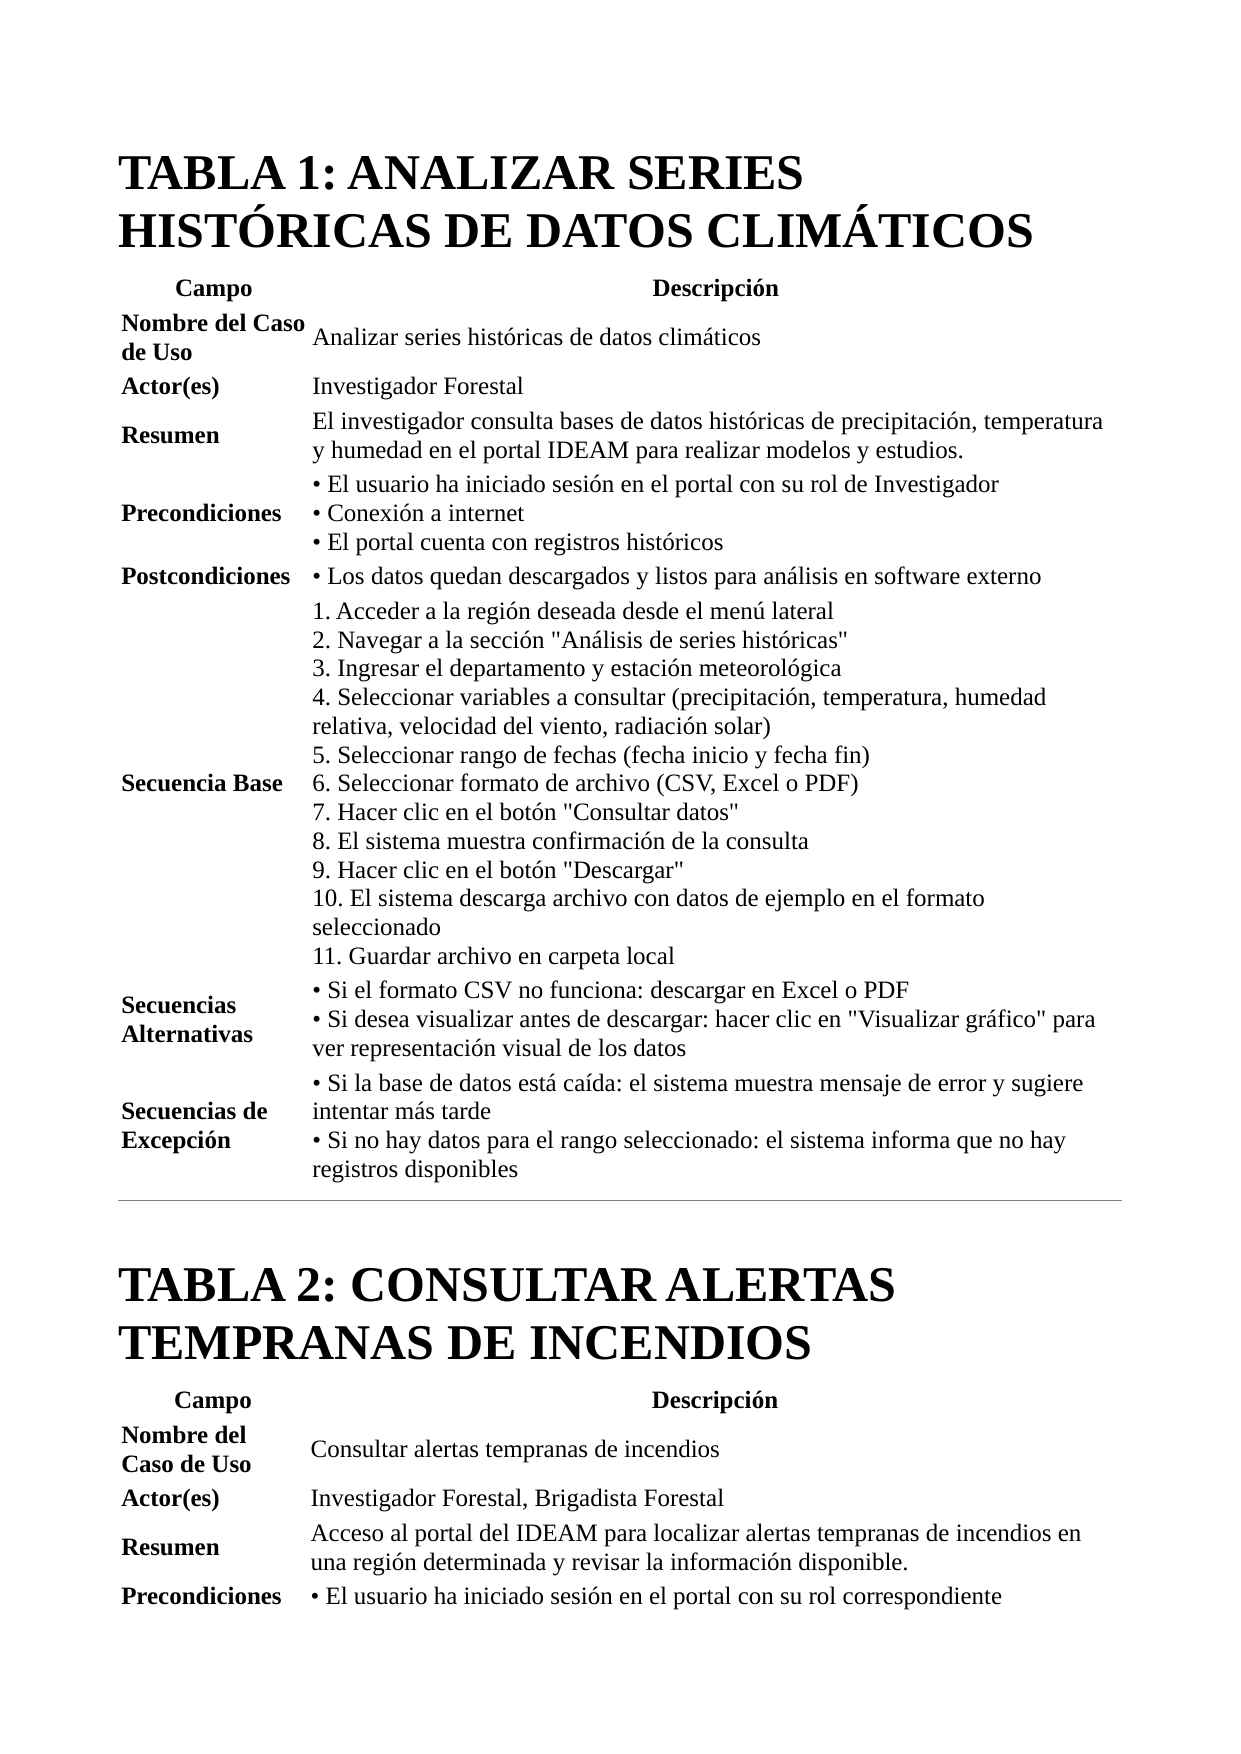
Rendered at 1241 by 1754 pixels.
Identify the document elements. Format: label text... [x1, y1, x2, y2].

table_cell Resumen [118, 1515, 307, 1578]
table_cell Nombre del Caso de Uso [118, 1417, 307, 1480]
table_cell Investigador Forestal, Brigadista Forestal [308, 1480, 1122, 1515]
table_cell Secuencias Alternativas [118, 973, 309, 1065]
table_cell Nombre del Caso de Uso [118, 305, 309, 368]
table_cell Consultar alertas tempranas de incendios [308, 1417, 1122, 1480]
table_cell Acceso al portal del IDEAM para localizar alertas tempranas de incendios en una región determinada y revisar la información disponible. [308, 1515, 1122, 1578]
table_cell Actor(es) [118, 1480, 307, 1515]
table_cell • Si el formato CSV no funciona: descargar en Excel o PDF • Si desea visualizar antes de descargar: hacer clic en "Visualizar gráfico" para ver representación visual de los datos [309, 973, 1122, 1065]
table_header Campo [118, 1383, 307, 1417]
table_cell Precondiciones [118, 1578, 307, 1613]
table_cell Actor(es) [118, 369, 309, 403]
table_cell Secuencias de Excepción [118, 1065, 309, 1186]
table_cell • El usuario ha iniciado sesión en el portal con su rol correspondiente [308, 1578, 1122, 1613]
table_cell 1. Acceder a la región deseada desde el menú lateral 2. Navegar a la sección "Análisis de series históricas" 3. Ingresar el departamento y estación meteorológica 4. Seleccionar variables a consultar (precipitación, temperatura, humedad relativa, velocidad del viento, radiación solar) 5. Seleccionar rango de fechas (fecha inicio y fecha fin) 6. Seleccionar formato de archivo (CSV, Excel o PDF) 7. Hacer clic en el botón "Consultar datos" 8. El sistema muestra confirmación de la consulta 9. Hacer clic en el botón "Descargar" 10. El sistema descarga archivo con datos de ejemplo en el formato seleccionado 11. Guardar archivo en carpeta local [309, 593, 1122, 973]
subtitle TABLA 1: ANALIZAR SERIES HISTÓRICAS DE DATOS CLIMÁTICOS [118, 143, 1122, 258]
table_cell Secuencia Base [118, 593, 309, 973]
table_header Campo [118, 271, 309, 305]
table_header Descripción [309, 271, 1122, 305]
table_header Descripción [308, 1383, 1122, 1417]
table_cell Postcondiciones [118, 559, 309, 593]
table_cell Analizar series históricas de datos climáticos [309, 305, 1122, 368]
table_cell El investigador consulta bases de datos históricas de precipitación, temperatura y humedad en el portal IDEAM para realizar modelos y estudios. [309, 403, 1122, 466]
table_cell • El usuario ha iniciado sesión en el portal con su rol de Investigador • Conexión a internet • El portal cuenta con registros históricos [309, 466, 1122, 558]
subtitle TABLA 2: CONSULTAR ALERTAS TEMPRANAS DE INCENDIOS [118, 1255, 1122, 1370]
table_cell Investigador Forestal [309, 369, 1122, 403]
table_cell Precondiciones [118, 466, 309, 558]
table_cell • Si la base de datos está caída: el sistema muestra mensaje de error y sugiere intentar más tarde • Si no hay datos para el rango seleccionado: el sistema informa que no hay registros disponibles [309, 1065, 1122, 1186]
table_cell Resumen [118, 403, 309, 466]
table_cell • Los datos quedan descargados y listos para análisis en software externo [309, 559, 1122, 593]
